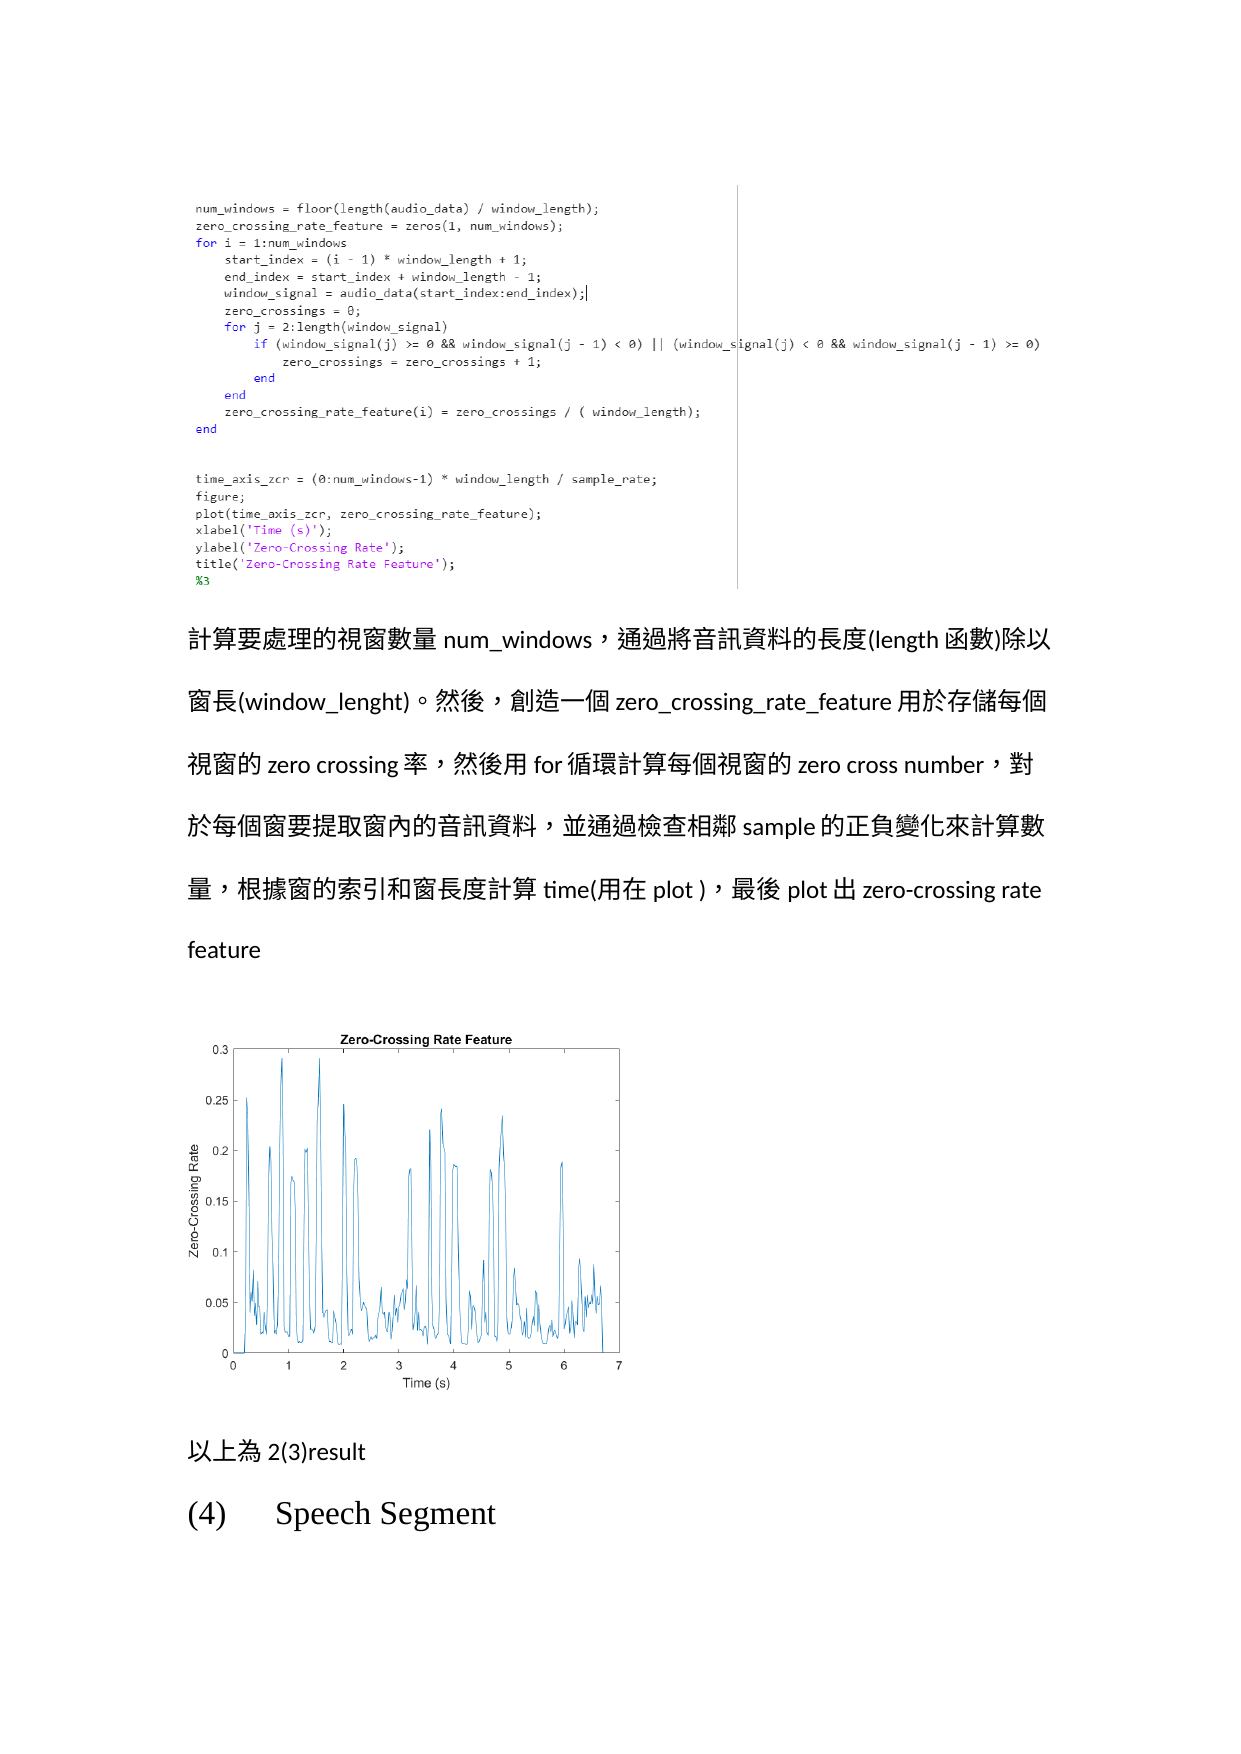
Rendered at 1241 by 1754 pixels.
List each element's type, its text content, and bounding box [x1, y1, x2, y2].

text 以上為2(3)result [187, 1408, 1053, 1471]
text 計算要處理的視窗數量 num_windows，通過將音訊資料的長度(length函數)除以窗長(window_lenght)。然後，創造一個zero_crossing_rate_feature用於存儲每個視窗的zero crossing率，然後用for循環計算每個視窗的zero cross number，對於每個窗要提取窗內的音訊資料，並通過檢查相鄰sample的正負變化來計算數量，根據窗的索引和窗長度計算 time(用在 plot )，最後 plot出zero-crossing rate feature [187, 589, 1053, 971]
text [187, 158, 1053, 185]
list Speech Segment [187, 1471, 1053, 1533]
